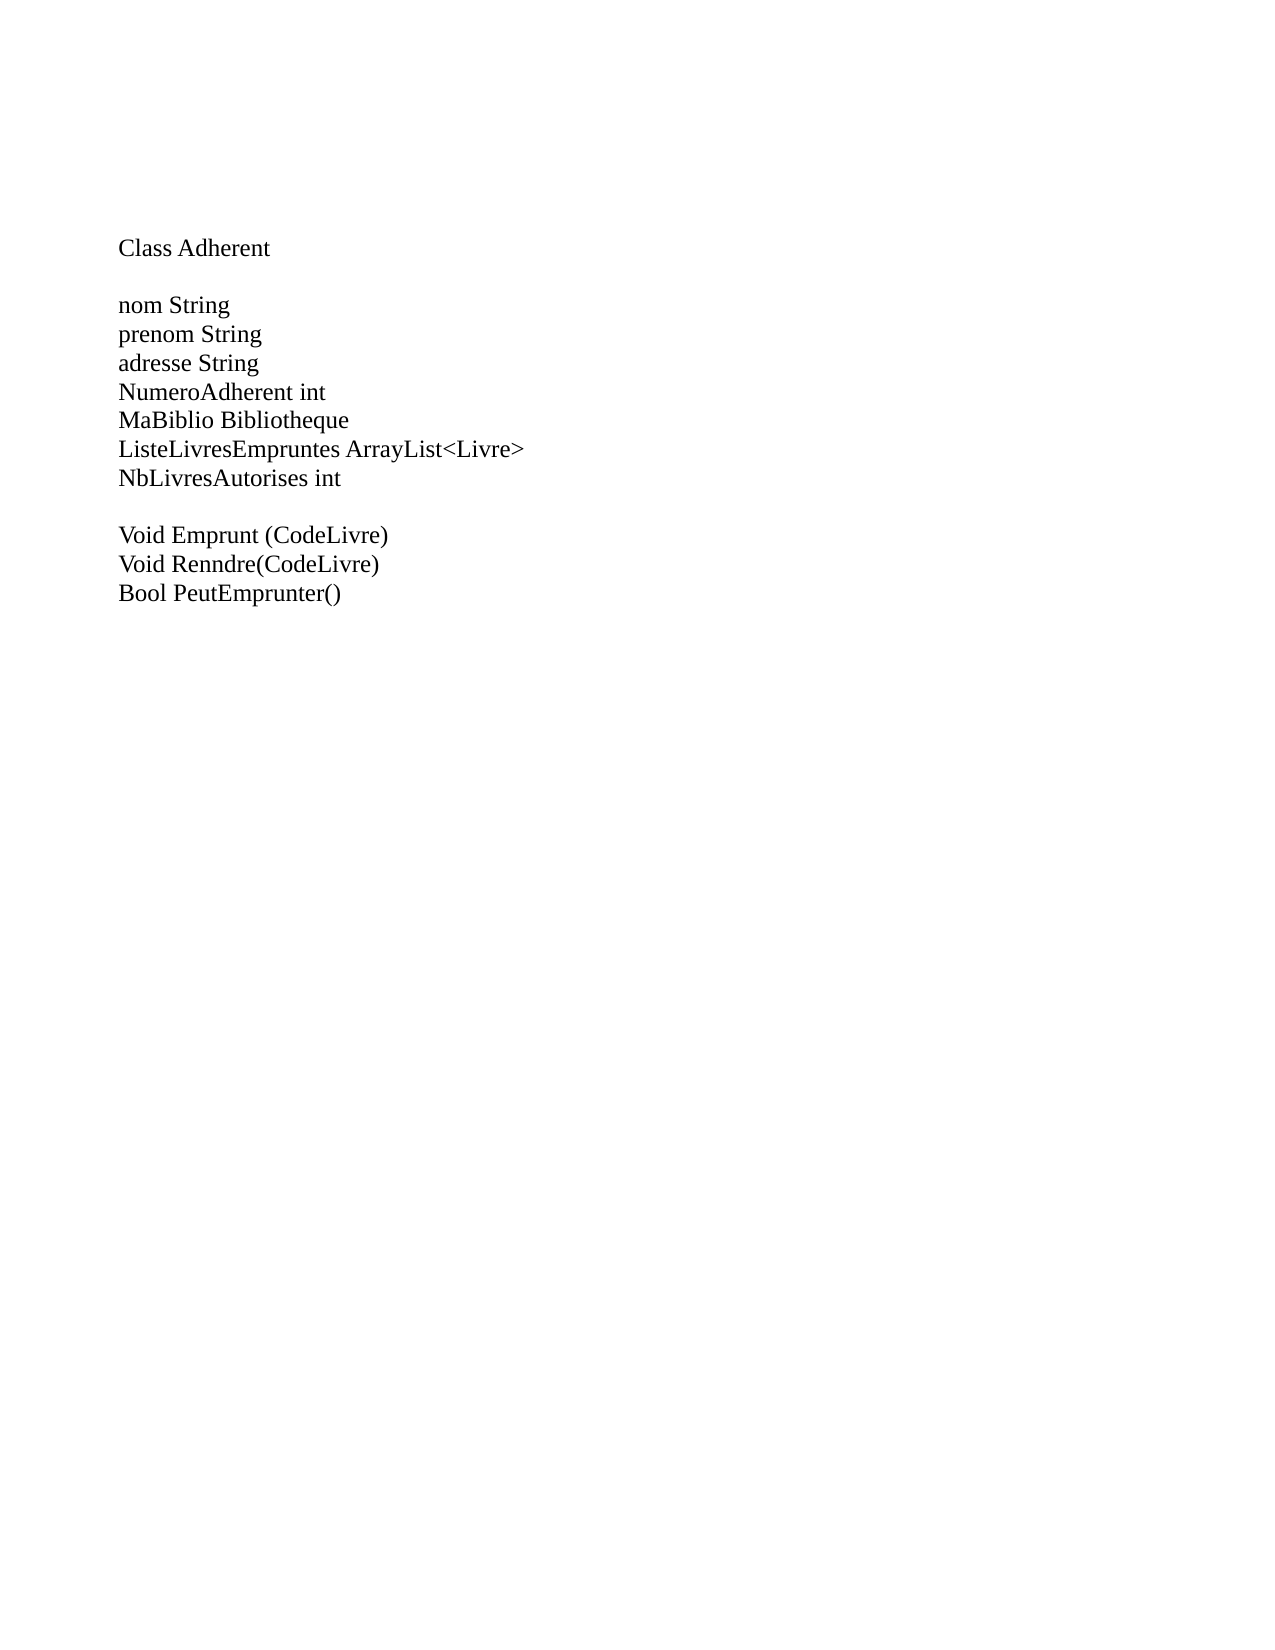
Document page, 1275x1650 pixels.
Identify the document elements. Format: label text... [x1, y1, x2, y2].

text ListeLivresEmpruntes ArrayList<Livre> [118, 434, 1157, 463]
text MaBiblio Bibliotheque [118, 406, 1157, 434]
text nom String [118, 291, 1157, 319]
text prenom String [118, 319, 1157, 348]
text Class Adherent [118, 233, 1157, 262]
text NbLivresAutorises int [118, 463, 1157, 492]
text Void Renndre(CodeLivre) [118, 549, 1157, 578]
text adresse String [118, 348, 1157, 377]
text Bool PeutEmprunter() [118, 578, 1157, 607]
text Void Emprunt (CodeLivre) [118, 521, 1157, 549]
text NumeroAdherent int [118, 377, 1157, 406]
